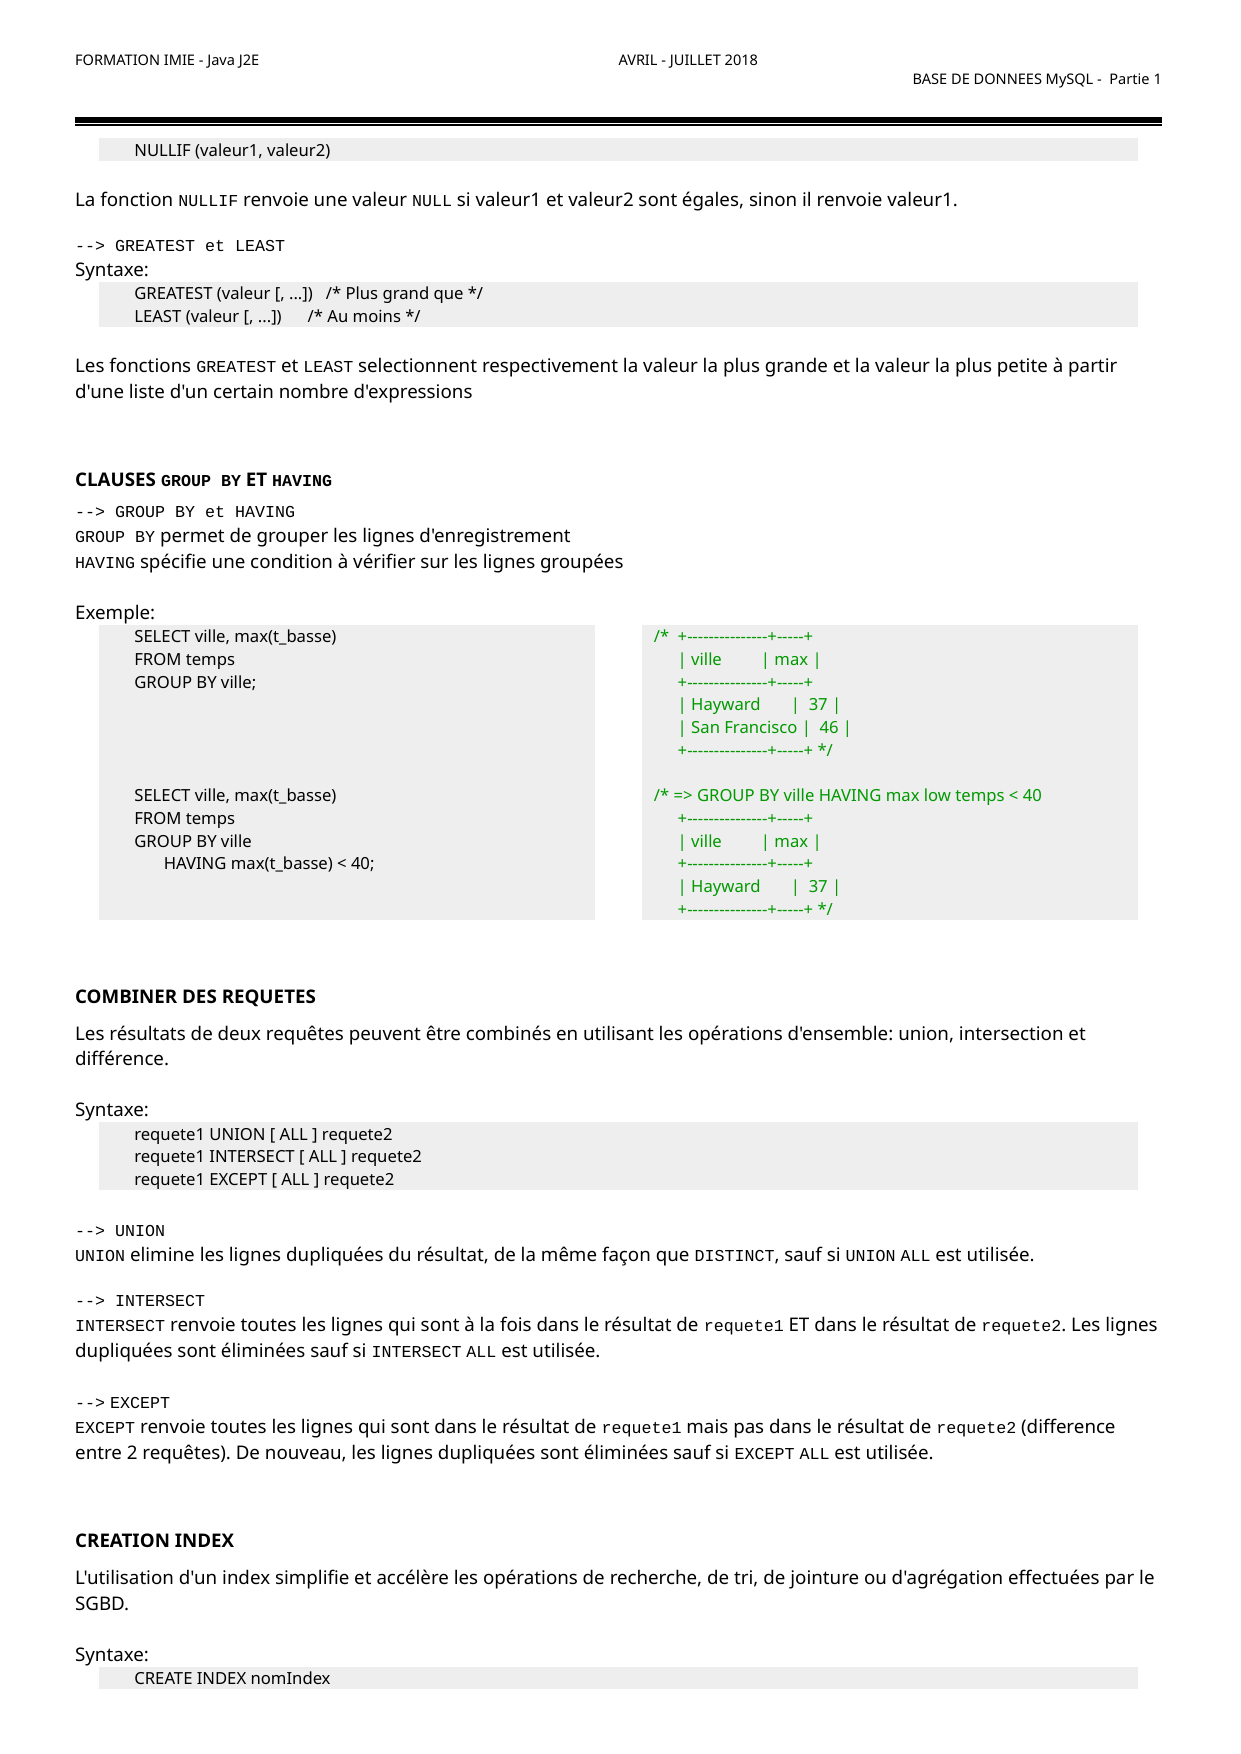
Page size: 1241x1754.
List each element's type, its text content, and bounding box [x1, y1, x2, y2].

text +---------------+-----+ [642, 852, 1138, 875]
text FROM temps [99, 807, 595, 829]
text L'utilisation d'un index simplifie et accélère les opérations de recherche, de tri, de jointure ou d'agrégation effectuées par le SGBD. [75, 1564, 1162, 1616]
text UNION elimine les lignes dupliquées du résultat, de la même façon que DISTINCT, sauf si UNION ALL est utilisée. [75, 1241, 1162, 1267]
text SELECT ville, max(t_basse) [99, 625, 595, 648]
text Syntaxe: [75, 1097, 1162, 1122]
text --> UNION [75, 1216, 1162, 1241]
text INTERSECT renvoie toutes les lignes qui sont à la fois dans le résultat de requete1 ET dans le résultat de requete2. Les lignes dupliquées sont éliminées sauf si INTERSECT ALL est utilisée. [75, 1311, 1162, 1362]
text HAVING spécifie une condition à vérifier sur les lignes groupées [75, 548, 1162, 574]
text | Hayward | 37 | [642, 693, 1138, 716]
text | Hayward | 37 | [642, 875, 1138, 897]
text | ville | max | [642, 648, 1138, 670]
text NULLIF (valeur1, valeur2) [99, 138, 1138, 161]
text +---------------+-----+ */ [642, 897, 1138, 920]
text +---------------+-----+ */ [642, 738, 1138, 761]
text GREATEST (valeur [, ...]) /* Plus grand que */ [99, 282, 1138, 304]
text CLAUSES GROUP BY ET HAVING [75, 467, 1162, 492]
text LEAST (valeur [, ...]) /* Au moins */ [99, 304, 1138, 327]
text GROUP BY permet de grouper les lignes d'enregistrement [75, 523, 1162, 548]
text /* +---------------+-----+ [642, 625, 1138, 648]
text GROUP BY ville; [99, 670, 595, 693]
text requete1 UNION [ ALL ] requete2 [99, 1122, 1138, 1145]
text +---------------+-----+ [642, 670, 1138, 693]
text requete1 INTERSECT [ ALL ] requete2 [99, 1145, 1138, 1168]
text COMBINER DES REQUETES [75, 983, 1162, 1008]
text Exemple: [75, 599, 1162, 625]
text --> GREATEST et LEAST [75, 237, 1162, 256]
text --> EXCEPT [75, 1388, 1162, 1413]
text Syntaxe: [75, 256, 1162, 282]
text CREATION INDEX [75, 1527, 1162, 1553]
text La fonction NULLIF renvoie une valeur NULL si valeur1 et valeur2 sont égales, sinon il renvoie valeur1. [75, 186, 1162, 212]
text --> GROUP BY et HAVING [75, 504, 1162, 523]
text Les résultats de deux requêtes peuvent être combinés en utilisant les opérations d'ensemble: union, intersection et différence. [75, 1020, 1162, 1071]
text HAVING max(t_basse) < 40; [99, 852, 595, 875]
text GROUP BY ville [99, 829, 595, 852]
text CREATE INDEX nomIndex [99, 1667, 1138, 1689]
text SELECT ville, max(t_basse) [99, 784, 595, 807]
text | San Francisco | 46 | [642, 716, 1138, 738]
text Les fonctions GREATEST et LEAST selectionnent respectivement la valeur la plus grande et la valeur la plus petite à partir d'une liste d'un certain nombre d'expressions [75, 353, 1162, 404]
text | ville | max | [642, 829, 1138, 852]
text --> INTERSECT [75, 1292, 1162, 1311]
text requete1 EXCEPT [ ALL ] requete2 [99, 1168, 1138, 1190]
text FROM temps [99, 648, 595, 670]
text EXCEPT renvoie toutes les lignes qui sont dans le résultat de requete1 mais pas dans le résultat de requete2 (difference entre 2 requêtes). De nouveau, les lignes dupliquées sont éliminées sauf si EXCEPT ALL est utilisée. [75, 1413, 1162, 1464]
text /* => GROUP BY ville HAVING max low temps < 40 [642, 784, 1138, 807]
text +---------------+-----+ [642, 807, 1138, 829]
text Syntaxe: [75, 1641, 1162, 1667]
